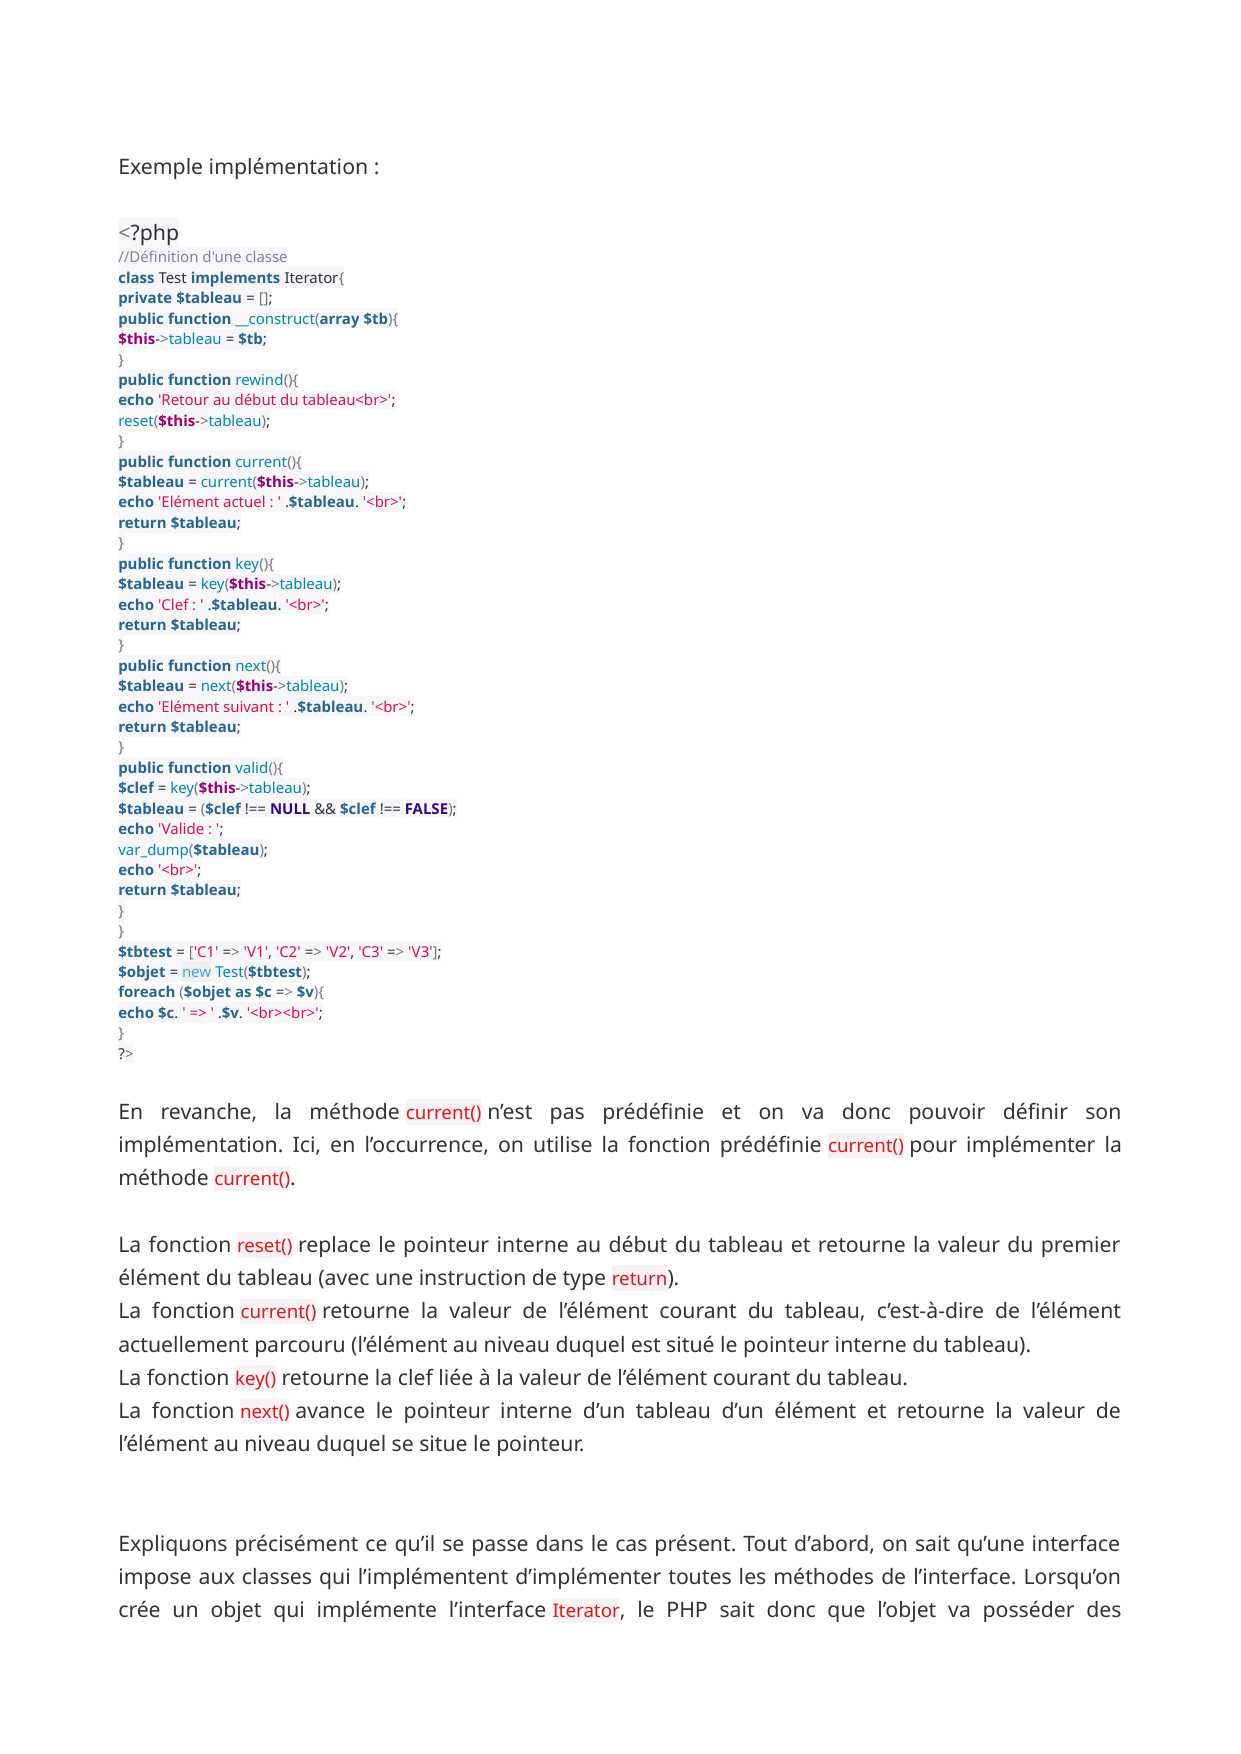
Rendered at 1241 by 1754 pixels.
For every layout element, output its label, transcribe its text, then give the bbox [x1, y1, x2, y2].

text return $tableau; [118, 614, 1122, 635]
text } [118, 533, 1122, 553]
text En revanche, la méthode current() n’est pas prédéfinie et on va donc pouvoir définir son implémentation. Ici, en l’occurrence, on utilise la fonction prédéfinie current() pour implémenter la méthode current(). [118, 1097, 1122, 1192]
text $tableau = ($clef !== NULL && $clef !== FALSE); [118, 798, 1122, 818]
text echo $c. ' => ' .$v. '<br><br>'; [118, 1002, 1122, 1023]
text $tableau = key($this->tableau); [118, 573, 1122, 594]
text public function valid(){ [118, 757, 1122, 778]
text echo 'Valide : '; [118, 818, 1122, 839]
text } [118, 635, 1122, 655]
text $objet = new Test($tbtest); [118, 961, 1122, 982]
text class Test implements Iterator{ [118, 267, 1122, 288]
text Expliquons précisément ce qu’il se passe dans le cas présent. Tout d’abord, on sait qu’une interface impose aux classes qui l’implémentent d’implémenter toutes les méthodes de l’interface. Lorsqu’on crée un objet qui implémente l’interface Iterator, le PHP sait donc que l’objet va posséder des [118, 1529, 1122, 1624]
text $tbtest = ['C1' => 'V1', 'C2' => 'V2', 'C3' => 'V3']; [118, 941, 1122, 961]
text public function next(){ [118, 655, 1122, 676]
text var_dump($tableau); [118, 839, 1122, 859]
text La fonction key() retourne la clef liée à la valeur de l’élément courant du tableau. [118, 1362, 1122, 1391]
text } [118, 1023, 1122, 1043]
text Exemple implémentation : [118, 151, 1122, 180]
text $tableau = next($this->tableau); [118, 676, 1122, 696]
text $clef = key($this->tableau); [118, 778, 1122, 798]
text private $tableau = []; [118, 288, 1122, 308]
text public function current(){ [118, 451, 1122, 471]
text La fonction next() avance le pointeur interne d’un tableau d’un élément et retourne la valeur de l’élément au niveau duquel se situe le pointeur. [118, 1396, 1122, 1458]
text } [118, 431, 1122, 451]
text $this->tableau = $tb; [118, 328, 1122, 349]
text La fonction current() retourne la valeur de l’élément courant du tableau, c’est-à-dire de l’élément actuellement parcouru (l’élément au niveau duquel est situé le pointeur interne du tableau). [118, 1296, 1122, 1358]
text echo 'Elément actuel : ' .$tableau. '<br>'; [118, 492, 1122, 512]
text } [118, 737, 1122, 757]
text reset($this->tableau); [118, 410, 1122, 431]
text public function rewind(){ [118, 369, 1122, 390]
text ?> [118, 1043, 1122, 1063]
text return $tableau; [118, 716, 1122, 737]
text echo 'Elément suivant : ' .$tableau. '<br>'; [118, 696, 1122, 716]
text <?php [118, 218, 1122, 247]
text $tableau = current($this->tableau); [118, 471, 1122, 492]
text } [118, 921, 1122, 941]
text echo 'Clef : ' .$tableau. '<br>'; [118, 594, 1122, 614]
text public function key(){ [118, 553, 1122, 573]
text } [118, 349, 1122, 369]
text public function __construct(array $tb){ [118, 308, 1122, 328]
text return $tableau; [118, 512, 1122, 533]
text } [118, 900, 1122, 921]
text foreach ($objet as $c => $v){ [118, 982, 1122, 1002]
text echo 'Retour au début du tableau<br>'; [118, 390, 1122, 410]
text //Définition d'une classe [118, 247, 1122, 267]
text return $tableau; [118, 880, 1122, 900]
text La fonction reset() replace le pointeur interne au début du tableau et retourne la valeur du premier élément du tableau (avec une instruction de type return). [118, 1229, 1122, 1292]
text echo '<br>'; [118, 859, 1122, 880]
